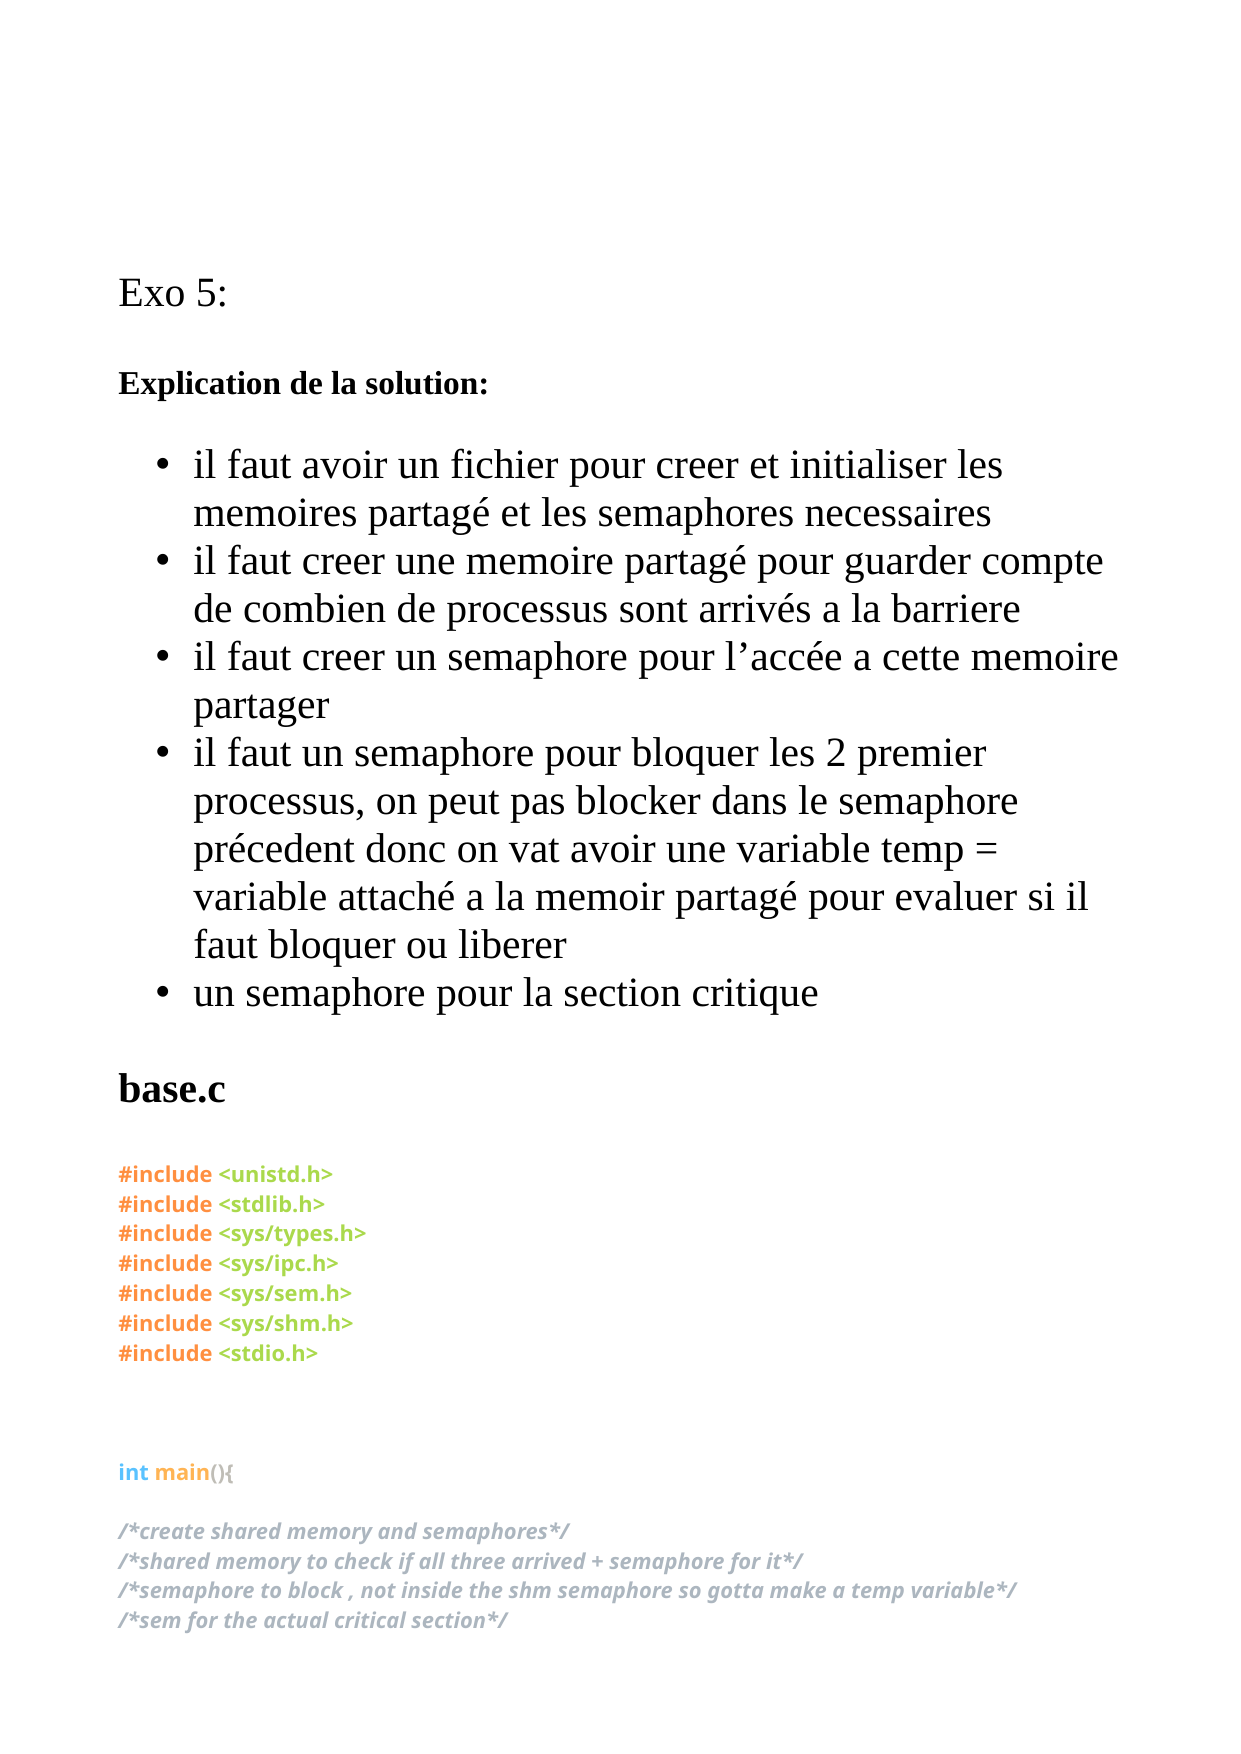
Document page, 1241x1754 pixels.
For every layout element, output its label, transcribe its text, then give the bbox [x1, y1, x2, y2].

text #include <sys/shm.h> [118, 1308, 1122, 1338]
text Explication de la solution: [118, 363, 1122, 401]
text /*shared memory to check if all three arrived + semaphore for it*/ [118, 1546, 1122, 1576]
text #include <sys/ipc.h> [118, 1248, 1122, 1278]
text base.c [118, 1063, 1122, 1111]
text #include <stdio.h> [118, 1338, 1122, 1367]
text /*sem for the actual critical section*/ [118, 1605, 1122, 1635]
text /*create shared memory and semaphores*/ [118, 1516, 1122, 1546]
text Exo 5: [118, 267, 1122, 315]
text #include <stdlib.h> [118, 1189, 1122, 1218]
text #include <sys/types.h> [118, 1218, 1122, 1248]
text int main(){ [118, 1456, 1122, 1486]
list il faut avoir un fichier pour creer et initialiser les memoires partagé et les semaphores necessaires [156, 439, 1122, 536]
text #include <sys/sem.h> [118, 1278, 1122, 1308]
text /*semaphore to block , not inside the shm semaphore so gotta make a temp variable*/ [118, 1576, 1122, 1605]
list un semaphore pour la section critique [156, 967, 1122, 1015]
list il faut creer une memoire partagé pour guarder compte de combien de processus sont arrivés a la barriere [156, 536, 1122, 631]
list il faut un semaphore pour bloquer les 2 premier processus, on peut pas blocker dans le semaphore précedent donc on vat avoir une variable temp = variable attaché a la memoir partagé pour evaluer si il faut bloquer ou liberer [156, 727, 1122, 967]
list il faut creer un semaphore pour l’accée a cette memoire partager [156, 631, 1122, 727]
text #include <unistd.h> [118, 1159, 1122, 1189]
